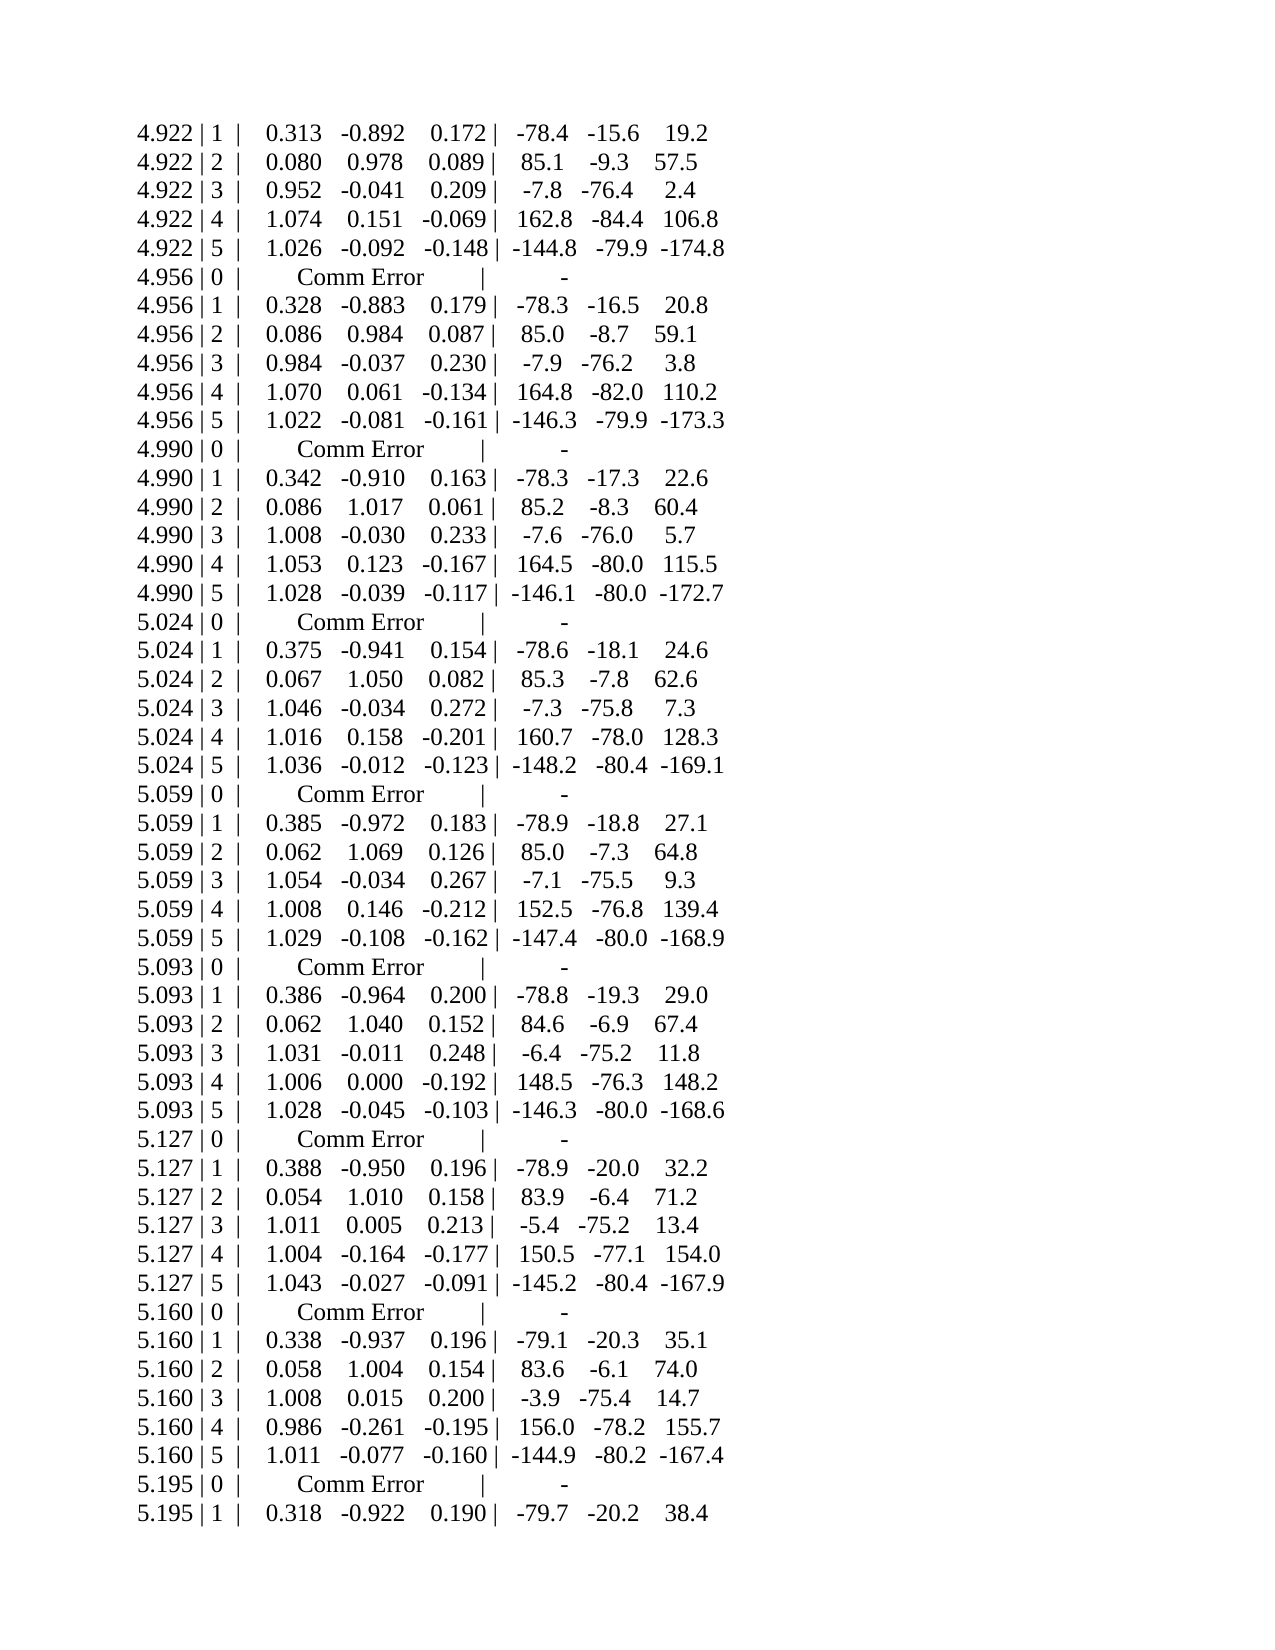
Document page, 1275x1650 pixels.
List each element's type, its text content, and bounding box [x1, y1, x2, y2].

text 5.024 | 2 | 0.067 1.050 0.082 | 85.3 -7.8 62.6 [118, 664, 1157, 693]
text 5.127 | 4 | 1.004 -0.164 -0.177 | 150.5 -77.1 154.0 [118, 1239, 1157, 1268]
text 5.127 | 0 | Comm Error | - [118, 1124, 1157, 1153]
text 4.990 | 1 | 0.342 -0.910 0.163 | -78.3 -17.3 22.6 [118, 463, 1157, 492]
text 5.059 | 5 | 1.029 -0.108 -0.162 | -147.4 -80.0 -168.9 [118, 923, 1157, 952]
text 4.990 | 5 | 1.028 -0.039 -0.117 | -146.1 -80.0 -172.7 [118, 578, 1157, 607]
text 5.059 | 2 | 0.062 1.069 0.126 | 85.0 -7.3 64.8 [118, 837, 1157, 866]
text 5.127 | 5 | 1.043 -0.027 -0.091 | -145.2 -80.4 -167.9 [118, 1268, 1157, 1297]
text 4.922 | 3 | 0.952 -0.041 0.209 | -7.8 -76.4 2.4 [118, 176, 1157, 204]
text 5.024 | 5 | 1.036 -0.012 -0.123 | -148.2 -80.4 -169.1 [118, 751, 1157, 779]
text 5.093 | 3 | 1.031 -0.011 0.248 | -6.4 -75.2 11.8 [118, 1038, 1157, 1067]
text 4.990 | 4 | 1.053 0.123 -0.167 | 164.5 -80.0 115.5 [118, 549, 1157, 578]
text 5.093 | 0 | Comm Error | - [118, 952, 1157, 981]
text 5.160 | 5 | 1.011 -0.077 -0.160 | -144.9 -80.2 -167.4 [118, 1441, 1157, 1469]
text 5.059 | 0 | Comm Error | - [118, 779, 1157, 808]
text 5.059 | 3 | 1.054 -0.034 0.267 | -7.1 -75.5 9.3 [118, 866, 1157, 894]
text 4.922 | 5 | 1.026 -0.092 -0.148 | -144.8 -79.9 -174.8 [118, 233, 1157, 262]
text 5.160 | 0 | Comm Error | - [118, 1297, 1157, 1326]
text 4.956 | 2 | 0.086 0.984 0.087 | 85.0 -8.7 59.1 [118, 319, 1157, 348]
text 4.922 | 4 | 1.074 0.151 -0.069 | 162.8 -84.4 106.8 [118, 204, 1157, 233]
text 4.956 | 1 | 0.328 -0.883 0.179 | -78.3 -16.5 20.8 [118, 291, 1157, 319]
text 5.024 | 3 | 1.046 -0.034 0.272 | -7.3 -75.8 7.3 [118, 693, 1157, 722]
text 4.922 | 2 | 0.080 0.978 0.089 | 85.1 -9.3 57.5 [118, 147, 1157, 176]
text 5.160 | 1 | 0.338 -0.937 0.196 | -79.1 -20.3 35.1 [118, 1326, 1157, 1354]
text 4.956 | 0 | Comm Error | - [118, 262, 1157, 291]
text 5.127 | 1 | 0.388 -0.950 0.196 | -78.9 -20.0 32.2 [118, 1153, 1157, 1182]
text 5.160 | 4 | 0.986 -0.261 -0.195 | 156.0 -78.2 155.7 [118, 1412, 1157, 1441]
text 4.990 | 2 | 0.086 1.017 0.061 | 85.2 -8.3 60.4 [118, 492, 1157, 521]
text 5.093 | 1 | 0.386 -0.964 0.200 | -78.8 -19.3 29.0 [118, 981, 1157, 1009]
text 4.990 | 3 | 1.008 -0.030 0.233 | -7.6 -76.0 5.7 [118, 521, 1157, 549]
text 5.127 | 3 | 1.011 0.005 0.213 | -5.4 -75.2 13.4 [118, 1211, 1157, 1239]
text 5.160 | 3 | 1.008 0.015 0.200 | -3.9 -75.4 14.7 [118, 1383, 1157, 1412]
text 5.024 | 0 | Comm Error | - [118, 607, 1157, 636]
text 5.195 | 0 | Comm Error | - [118, 1469, 1157, 1498]
text 5.195 | 1 | 0.318 -0.922 0.190 | -79.7 -20.2 38.4 [118, 1498, 1157, 1527]
text 5.024 | 1 | 0.375 -0.941 0.154 | -78.6 -18.1 24.6 [118, 636, 1157, 664]
text 5.127 | 2 | 0.054 1.010 0.158 | 83.9 -6.4 71.2 [118, 1182, 1157, 1211]
text 4.956 | 5 | 1.022 -0.081 -0.161 | -146.3 -79.9 -173.3 [118, 406, 1157, 434]
text 5.059 | 1 | 0.385 -0.972 0.183 | -78.9 -18.8 27.1 [118, 808, 1157, 837]
text 4.922 | 1 | 0.313 -0.892 0.172 | -78.4 -15.6 19.2 [118, 118, 1157, 147]
text 4.956 | 3 | 0.984 -0.037 0.230 | -7.9 -76.2 3.8 [118, 348, 1157, 377]
text 4.990 | 0 | Comm Error | - [118, 434, 1157, 463]
text 5.093 | 5 | 1.028 -0.045 -0.103 | -146.3 -80.0 -168.6 [118, 1096, 1157, 1124]
text 5.160 | 2 | 0.058 1.004 0.154 | 83.6 -6.1 74.0 [118, 1354, 1157, 1383]
text 5.059 | 4 | 1.008 0.146 -0.212 | 152.5 -76.8 139.4 [118, 894, 1157, 923]
text 4.956 | 4 | 1.070 0.061 -0.134 | 164.8 -82.0 110.2 [118, 377, 1157, 406]
text 5.093 | 4 | 1.006 0.000 -0.192 | 148.5 -76.3 148.2 [118, 1067, 1157, 1096]
text 5.024 | 4 | 1.016 0.158 -0.201 | 160.7 -78.0 128.3 [118, 722, 1157, 751]
text 5.093 | 2 | 0.062 1.040 0.152 | 84.6 -6.9 67.4 [118, 1009, 1157, 1038]
